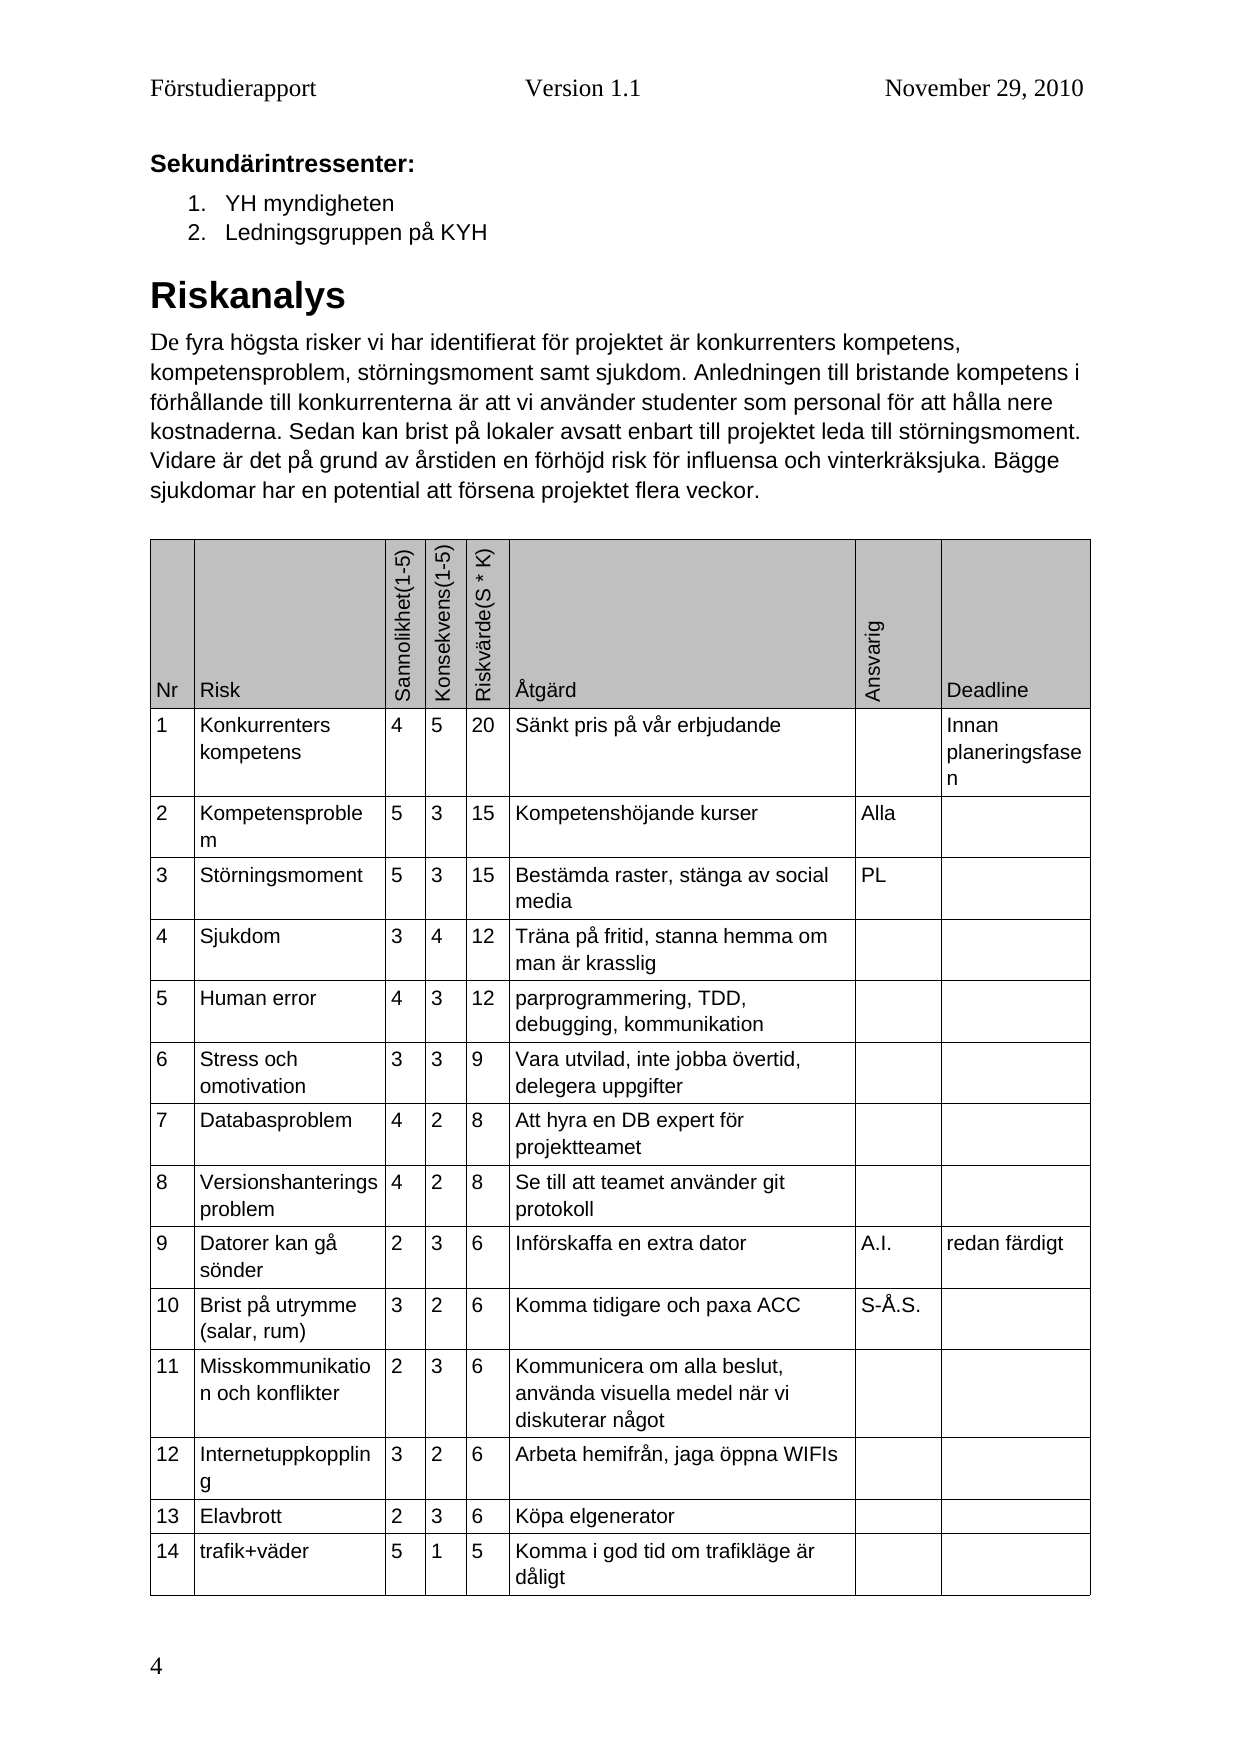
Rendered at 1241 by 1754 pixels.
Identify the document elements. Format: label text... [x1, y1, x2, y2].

table_cell 2 [426, 1438, 466, 1498]
table_cell [856, 1350, 941, 1437]
table_cell Arbeta hemifrån, jaga öppna WIFIs [510, 1438, 855, 1498]
table_cell parprogrammering, TDD, debugging, kommunikation [510, 981, 855, 1042]
table_cell [856, 1104, 941, 1164]
table_cell S-Å.S. [856, 1289, 941, 1349]
table_cell Misskommunikation och konflikter [195, 1350, 385, 1437]
table_cell 8 [467, 1166, 509, 1226]
table_cell 8 [151, 1166, 194, 1226]
table_cell [942, 1350, 1090, 1437]
table_cell 3 [426, 797, 466, 857]
table_cell [942, 858, 1090, 919]
table_cell Human error [195, 981, 385, 1042]
table_cell Se till att teamet använder git protokoll [510, 1166, 855, 1226]
table_cell 20 [467, 709, 509, 796]
table_cell Komma i god tid om trafikläge är dåligt [510, 1534, 855, 1595]
table_cell 6 [467, 1438, 509, 1498]
table_cell [856, 1043, 941, 1103]
table_cell [856, 1500, 941, 1533]
table_cell 2 [426, 1289, 466, 1349]
table_cell 2 [151, 797, 194, 857]
table_cell 3 [386, 1438, 425, 1498]
table_cell 8 [467, 1104, 509, 1164]
table_cell [942, 1438, 1090, 1498]
table_cell 3 [386, 1289, 425, 1349]
table_cell 3 [426, 981, 466, 1042]
table_cell Sjukdom [195, 920, 385, 980]
table_cell 4 [386, 981, 425, 1042]
table_cell 2 [426, 1166, 466, 1226]
table_cell 3 [426, 1500, 466, 1533]
table_cell 3 [386, 1043, 425, 1103]
table_header Ansvarig [856, 540, 941, 708]
table_cell Stress och omotivation [195, 1043, 385, 1103]
table_cell [856, 1438, 941, 1498]
table_cell 3 [426, 1043, 466, 1103]
table_cell 1 [426, 1534, 466, 1595]
table_cell Innan planeringsfasen [942, 709, 1090, 796]
table_cell 6 [151, 1043, 194, 1103]
table_cell redan färdigt [942, 1227, 1090, 1287]
table_cell 12 [151, 1438, 194, 1498]
table_cell Införskaffa en extra dator [510, 1227, 855, 1287]
table_cell [856, 709, 941, 796]
table_cell [942, 1043, 1090, 1103]
table_cell A.I. [856, 1227, 941, 1287]
table_header Konsekvens(1-5) [426, 540, 466, 708]
table_cell 4 [386, 1104, 425, 1164]
table_cell 12 [467, 981, 509, 1042]
table_cell Sänkt pris på vår erbjudande [510, 709, 855, 796]
table_cell PL [856, 858, 941, 919]
table_cell 3 [151, 858, 194, 919]
table_cell Brist på utrymme (salar, rum) [195, 1289, 385, 1349]
table_cell Träna på fritid, stanna hemma om man är krasslig [510, 920, 855, 980]
table_cell 10 [151, 1289, 194, 1349]
table_cell Alla [856, 797, 941, 857]
table_cell 6 [467, 1289, 509, 1349]
table_header Sannolikhet(1-5) [386, 540, 425, 708]
table_cell 4 [386, 709, 425, 796]
table_cell Kompetensproblem [195, 797, 385, 857]
table_cell Konkurrenters kompetens [195, 709, 385, 796]
table_cell 12 [467, 920, 509, 980]
table_cell 13 [151, 1500, 194, 1533]
table_cell [856, 920, 941, 980]
table_cell 7 [151, 1104, 194, 1164]
table_cell 5 [151, 981, 194, 1042]
table_cell 6 [467, 1500, 509, 1533]
table_cell Kommunicera om alla beslut, använda visuella medel när vi diskuterar något [510, 1350, 855, 1437]
table_cell 2 [386, 1350, 425, 1437]
table_cell [942, 1104, 1090, 1164]
table_cell [942, 1500, 1090, 1533]
table_cell Versionshanteringsproblem [195, 1166, 385, 1226]
table_cell [942, 797, 1090, 857]
table_cell Köpa elgenerator [510, 1500, 855, 1533]
table_cell Vara utvilad, inte jobba övertid, delegera uppgifter [510, 1043, 855, 1103]
table_cell Bestämda raster, stänga av social media [510, 858, 855, 919]
table_cell Kompetenshöjande kurser [510, 797, 855, 857]
table_cell 15 [467, 858, 509, 919]
subtitle Sekundärintressenter: [150, 150, 1090, 178]
table_cell 2 [386, 1227, 425, 1287]
table_cell 5 [426, 709, 466, 796]
table_cell 9 [151, 1227, 194, 1287]
table_cell trafik+väder [195, 1534, 385, 1595]
table_cell 6 [467, 1350, 509, 1437]
table_cell [942, 920, 1090, 980]
table_cell 2 [426, 1104, 466, 1164]
table_cell 9 [467, 1043, 509, 1103]
table_cell 5 [386, 858, 425, 919]
list YH myndigheten [187, 190, 1090, 216]
table_cell [942, 1289, 1090, 1349]
table_cell 4 [386, 1166, 425, 1226]
table_cell 5 [467, 1534, 509, 1595]
table_cell Databasproblem [195, 1104, 385, 1164]
table_cell Störningsmoment [195, 858, 385, 919]
table_cell 4 [151, 920, 194, 980]
table_cell Datorer kan gå sönder [195, 1227, 385, 1287]
table_cell Att hyra en DB expert för projektteamet [510, 1104, 855, 1164]
table_header Deadline [942, 540, 1090, 708]
list De fyra högsta risker vi har identifierat för projektet är konkurrenters kompetens, kompetensproblem, störningsmoment samt sjukdom. Anledningen till bristande kompetens i förhållande till konkurrenterna är att vi använder studenter som personal för att hålla nere kostnaderna. Sedan kan brist på lokaler avsatt enbart till projektet leda till störningsmoment. Vidare är det på grund av årstiden en förhöjd risk för influensa och vinterkräksjuka. Bägge sjukdomar har en potential att försena projektet flera veckor. [150, 328, 1090, 503]
table_header Nr [151, 540, 194, 708]
table_header Riskvärde(S * K) [467, 540, 509, 708]
table_cell 11 [151, 1350, 194, 1437]
table_cell Komma tidigare och paxa ACC [510, 1289, 855, 1349]
table_cell Elavbrott [195, 1500, 385, 1533]
table_cell 3 [386, 920, 425, 980]
table_cell [856, 1534, 941, 1595]
table_cell [856, 1166, 941, 1226]
table_cell 3 [426, 1350, 466, 1437]
table_cell 2 [386, 1500, 425, 1533]
table_header Åtgärd [510, 540, 855, 708]
table_cell [942, 1166, 1090, 1226]
table_cell 4 [426, 920, 466, 980]
table_cell [856, 981, 941, 1042]
table_header Risk [195, 540, 385, 708]
table_cell 6 [467, 1227, 509, 1287]
table_cell 3 [426, 1227, 466, 1287]
table_cell 5 [386, 1534, 425, 1595]
table_cell 1 [151, 709, 194, 796]
table_cell 14 [151, 1534, 194, 1595]
list Ledningsgruppen på KYH [187, 220, 1090, 245]
table_cell 15 [467, 797, 509, 857]
table_cell Internetuppkoppling [195, 1438, 385, 1498]
table_cell [942, 1534, 1090, 1595]
table_cell 3 [426, 858, 466, 919]
table_cell [942, 981, 1090, 1042]
table_cell 5 [386, 797, 425, 857]
subtitle Riskanalys [150, 274, 1090, 316]
